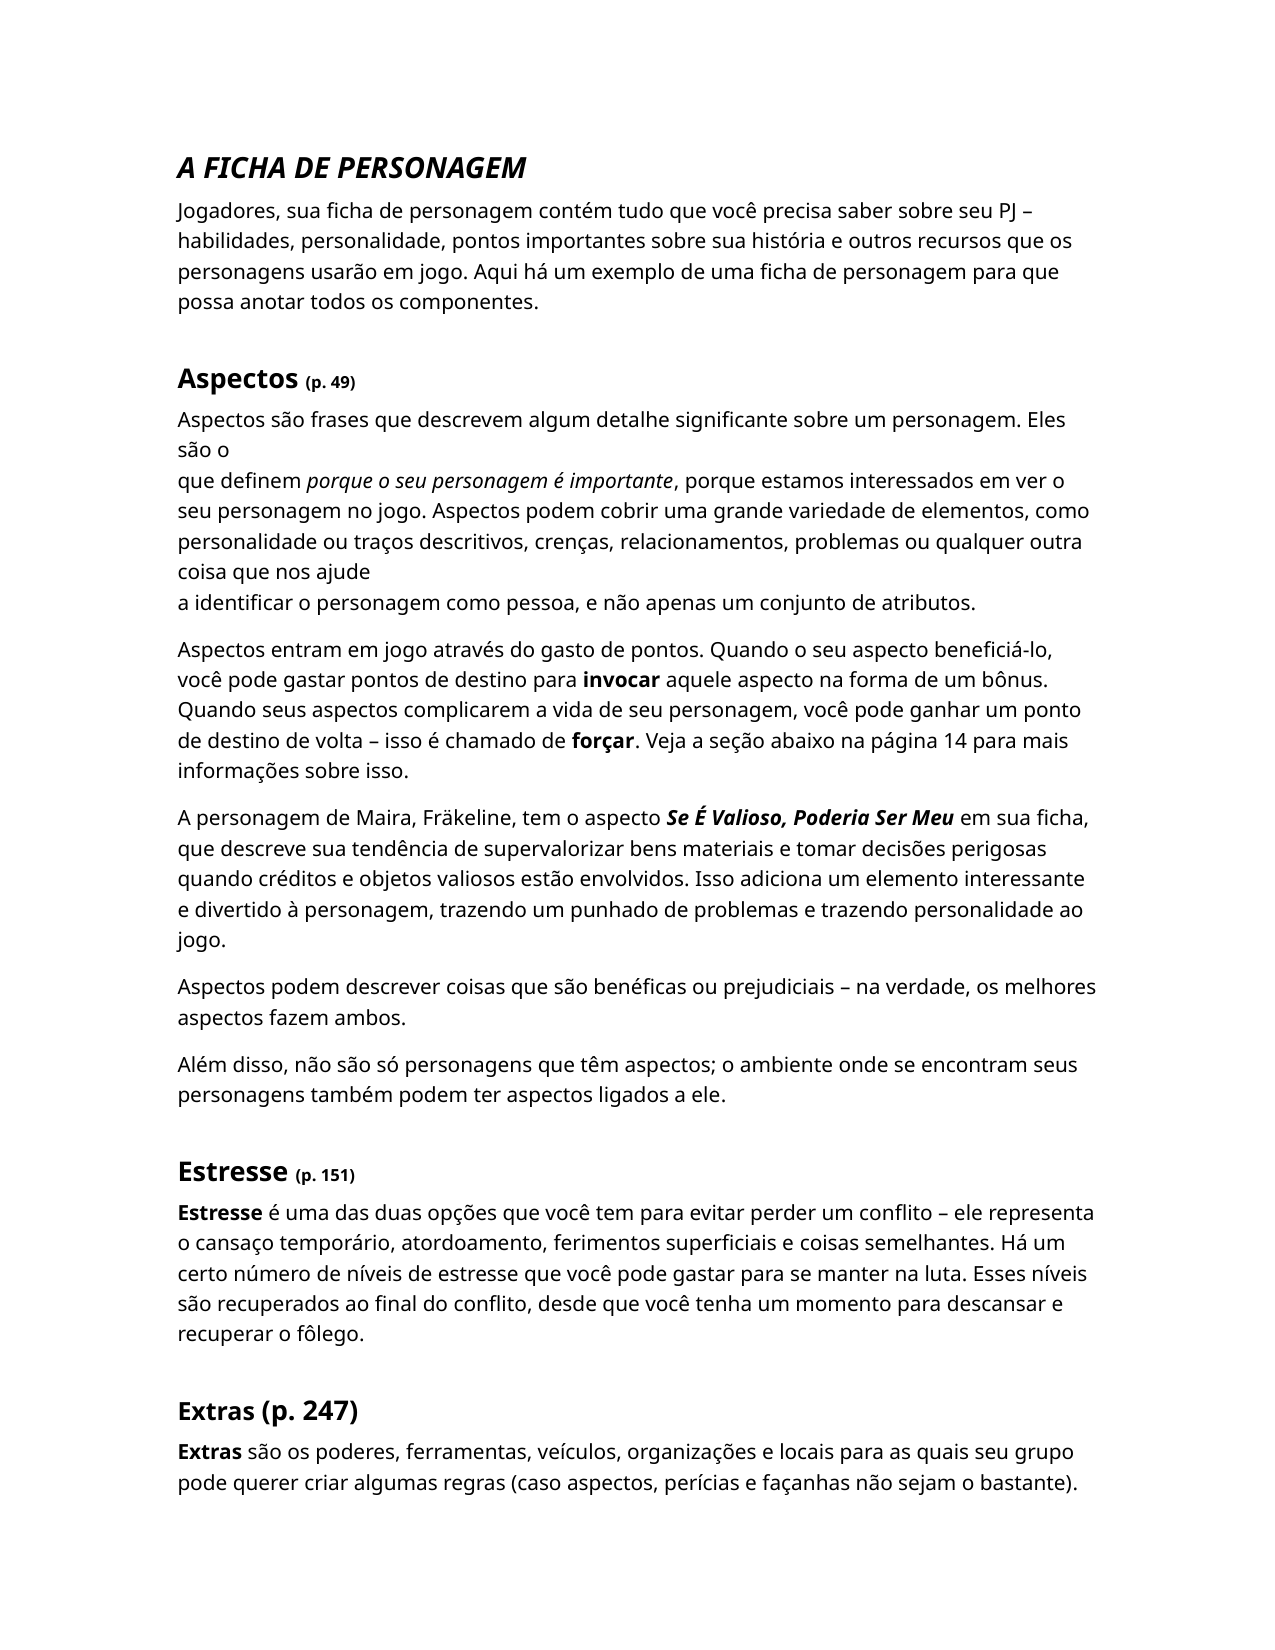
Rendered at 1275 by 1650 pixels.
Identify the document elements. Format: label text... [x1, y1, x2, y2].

subtitle Extras (p. 247) [177, 1392, 1098, 1428]
text Aspectos são frases que descrevem algum detalhe significante sobre um personagem. Eles são o que definem porque o seu personagem é importante, porque estamos interessados em ver o seu personagem no jogo. Aspectos podem cobrir uma grande variedade de elementos, como personalidade ou traços descritivos, crenças, relacionamentos, problemas ou qualquer outra coisa que nos ajude a identificar o personagem como pessoa, e não apenas um conjunto de atributos. [177, 405, 1098, 616]
text Aspectos entram em jogo através do gasto de pontos. Quando o seu aspecto beneficiá-lo, você pode gastar pontos de destino para invocar aquele aspecto na forma de um bônus. Quando seus aspectos complicarem a vida de seu personagem, você pode ganhar um ponto de destino de volta – isso é chamado de forçar. Veja a seção abaixo na página 14 para mais informações sobre isso. [177, 635, 1098, 785]
text A personagem de Maira, Fräkeline, tem o aspecto Se É Valioso, Poderia Ser Meu em sua ficha, que descreve sua tendência de supervalorizar bens materiais e tomar decisões perigosas quando créditos e objetos valiosos estão envolvidos. Isso adiciona um elemento interessante e divertido à personagem, trazendo um punhado de problemas e trazendo personalidade ao jogo. [177, 803, 1098, 954]
text Aspectos podem descrever coisas que são benéficas ou prejudiciais – na verdade, os melhores aspectos fazem ambos. [177, 972, 1098, 1031]
subtitle Estresse (p. 151) [177, 1152, 1098, 1189]
text Jogadores, sua ficha de personagem contém tudo que você precisa saber sobre seu PJ – habilidades, personalidade, pontos importantes sobre sua história e outros recursos que os personagens usarão em jogo. Aqui há um exemplo de uma ficha de personagem para que possa anotar todos os componentes. [177, 196, 1098, 316]
text Além disso, não são só personagens que têm aspectos; o ambiente onde se encontram seus personagens também podem ter aspectos ligados a ele. [177, 1050, 1098, 1109]
text Estresse é uma das duas opções que você tem para evitar perder um conﬂito – ele representa o cansaço temporário, atordoamento, ferimentos superficiais e coisas semelhantes. Há um certo número de níveis de estresse que você pode gastar para se manter na luta. Esses níveis são recuperados ao final do conﬂito, desde que você tenha um momento para descansar e recuperar o fôlego. [177, 1198, 1098, 1348]
subtitle Aspectos (p. 49) [177, 359, 1098, 396]
text Extras são os poderes, ferramentas, veículos, organizações e locais para as quais seu grupo pode querer criar algumas regras (caso aspectos, perícias e façanhas não sejam o bastante). [177, 1437, 1098, 1496]
subtitle A FICHA DE PERSONAGEM [177, 148, 1098, 187]
